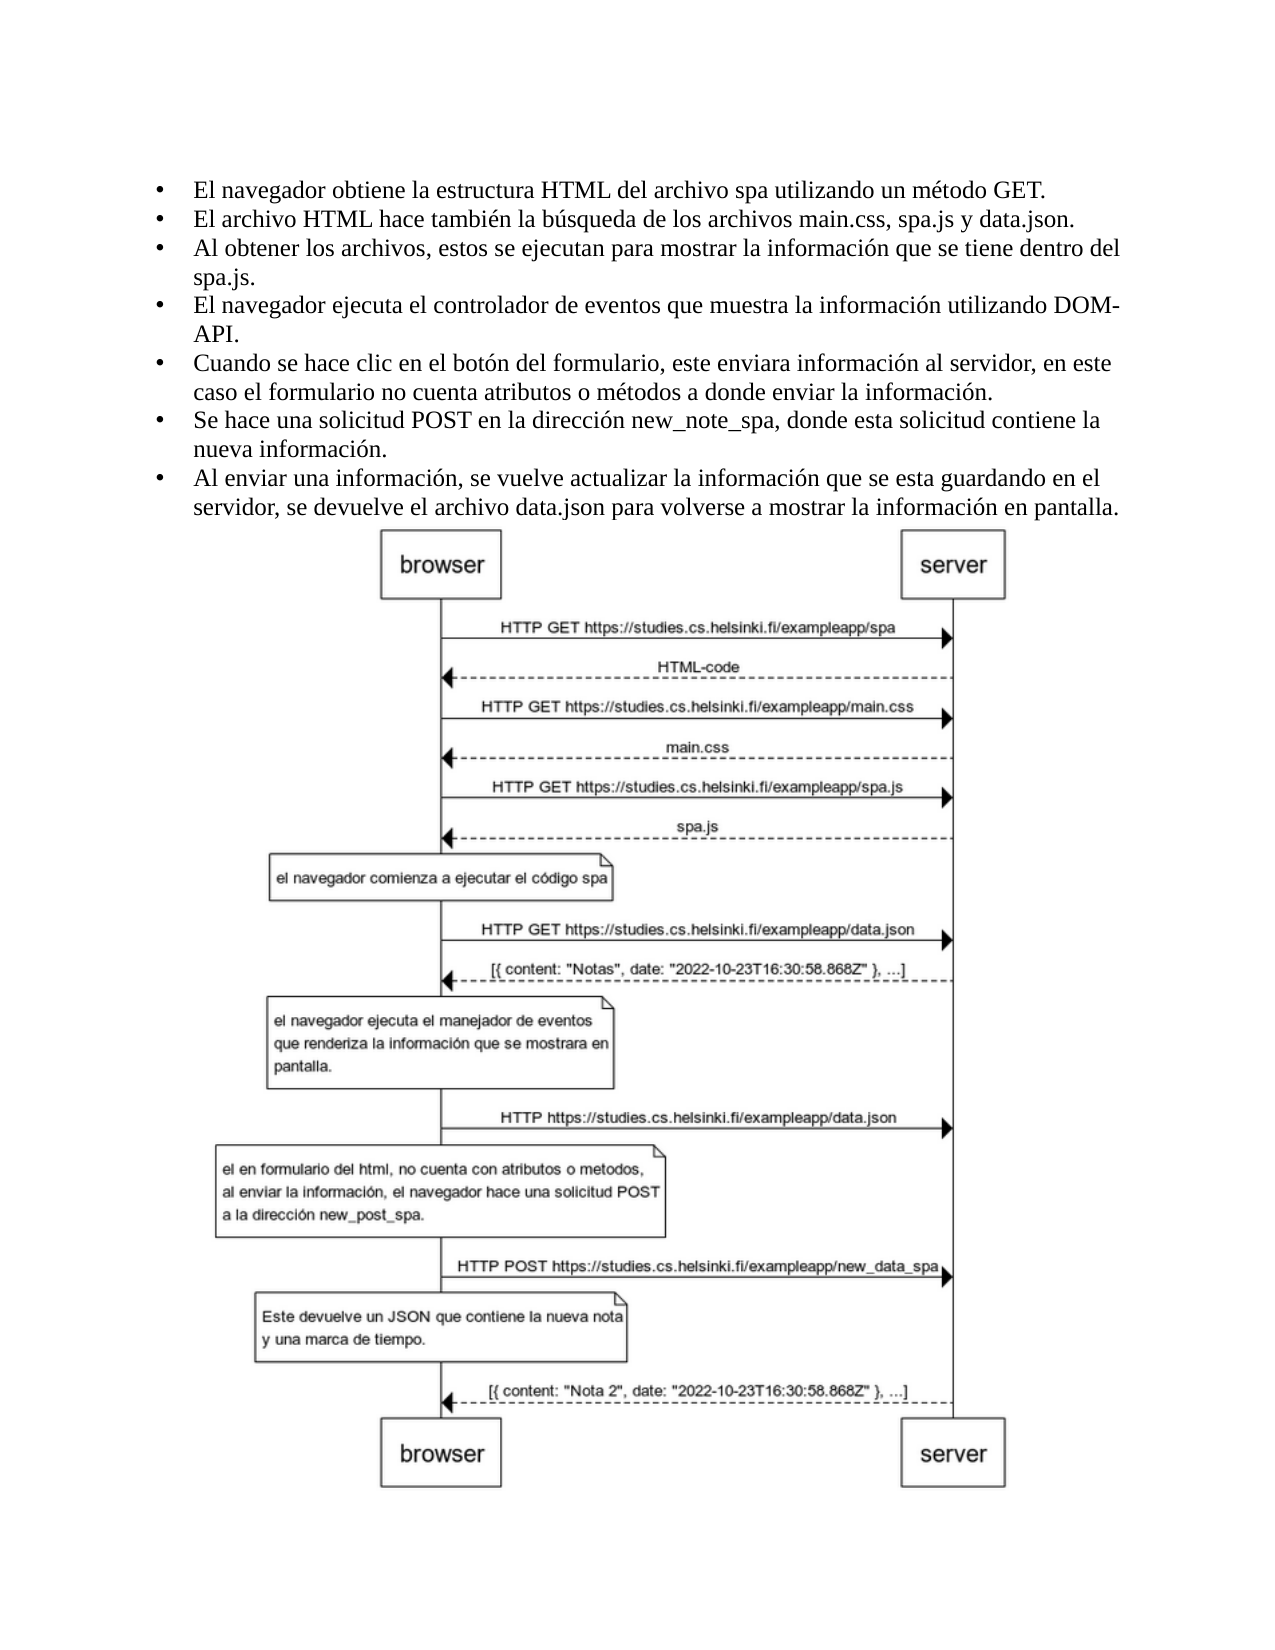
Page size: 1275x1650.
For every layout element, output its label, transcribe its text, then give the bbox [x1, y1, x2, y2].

list Se hace una solicitud POST en la dirección new_note_spa, donde esta solicitud contiene la nueva información. [156, 406, 1157, 463]
picture [206, 520, 1020, 1492]
list El navegador obtiene la estructura HTML del archivo spa utilizando un método GET. [156, 176, 1157, 204]
list El archivo HTML hace también la búsqueda de los archivos main.css, spa.js y data.json. [156, 204, 1157, 233]
list Cuando se hace clic en el botón del formulario, este enviara información al servidor, en este caso el formulario no cuenta atributos o métodos a donde enviar la información. [156, 348, 1157, 406]
list Al obtener los archivos, estos se ejecutan para mostrar la información que se tiene dentro del spa.js. [156, 233, 1157, 291]
list El navegador ejecuta el controlador de eventos que muestra la información utilizando DOM-API. [156, 291, 1157, 348]
list Al enviar una información, se vuelve actualizar la información que se esta guardando en el servidor, se devuelve el archivo data.json para volverse a mostrar la información en pantalla. [156, 463, 1157, 521]
